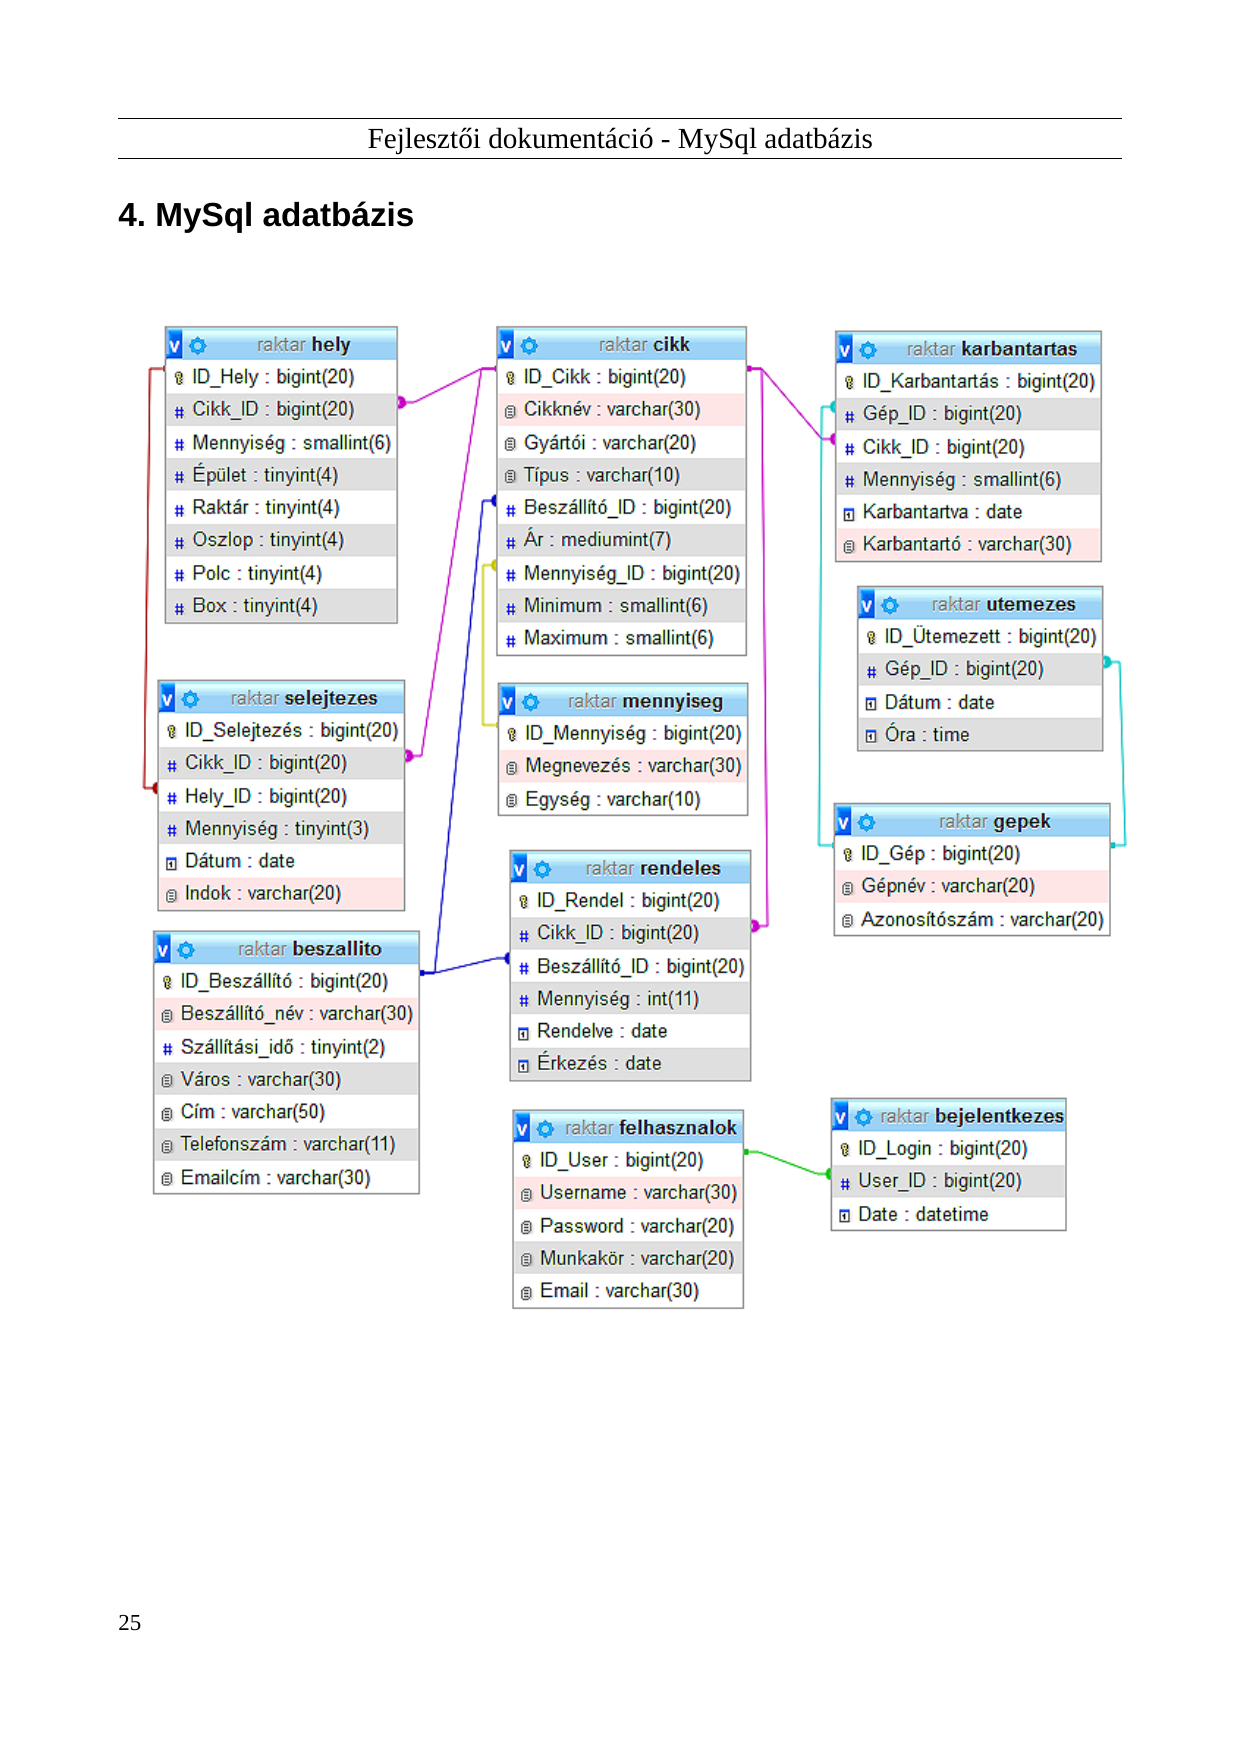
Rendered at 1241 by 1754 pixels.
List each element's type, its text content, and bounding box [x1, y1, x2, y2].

picture [118, 297, 1155, 1359]
subtitle 4. MySql adatbázis [118, 195, 1122, 234]
